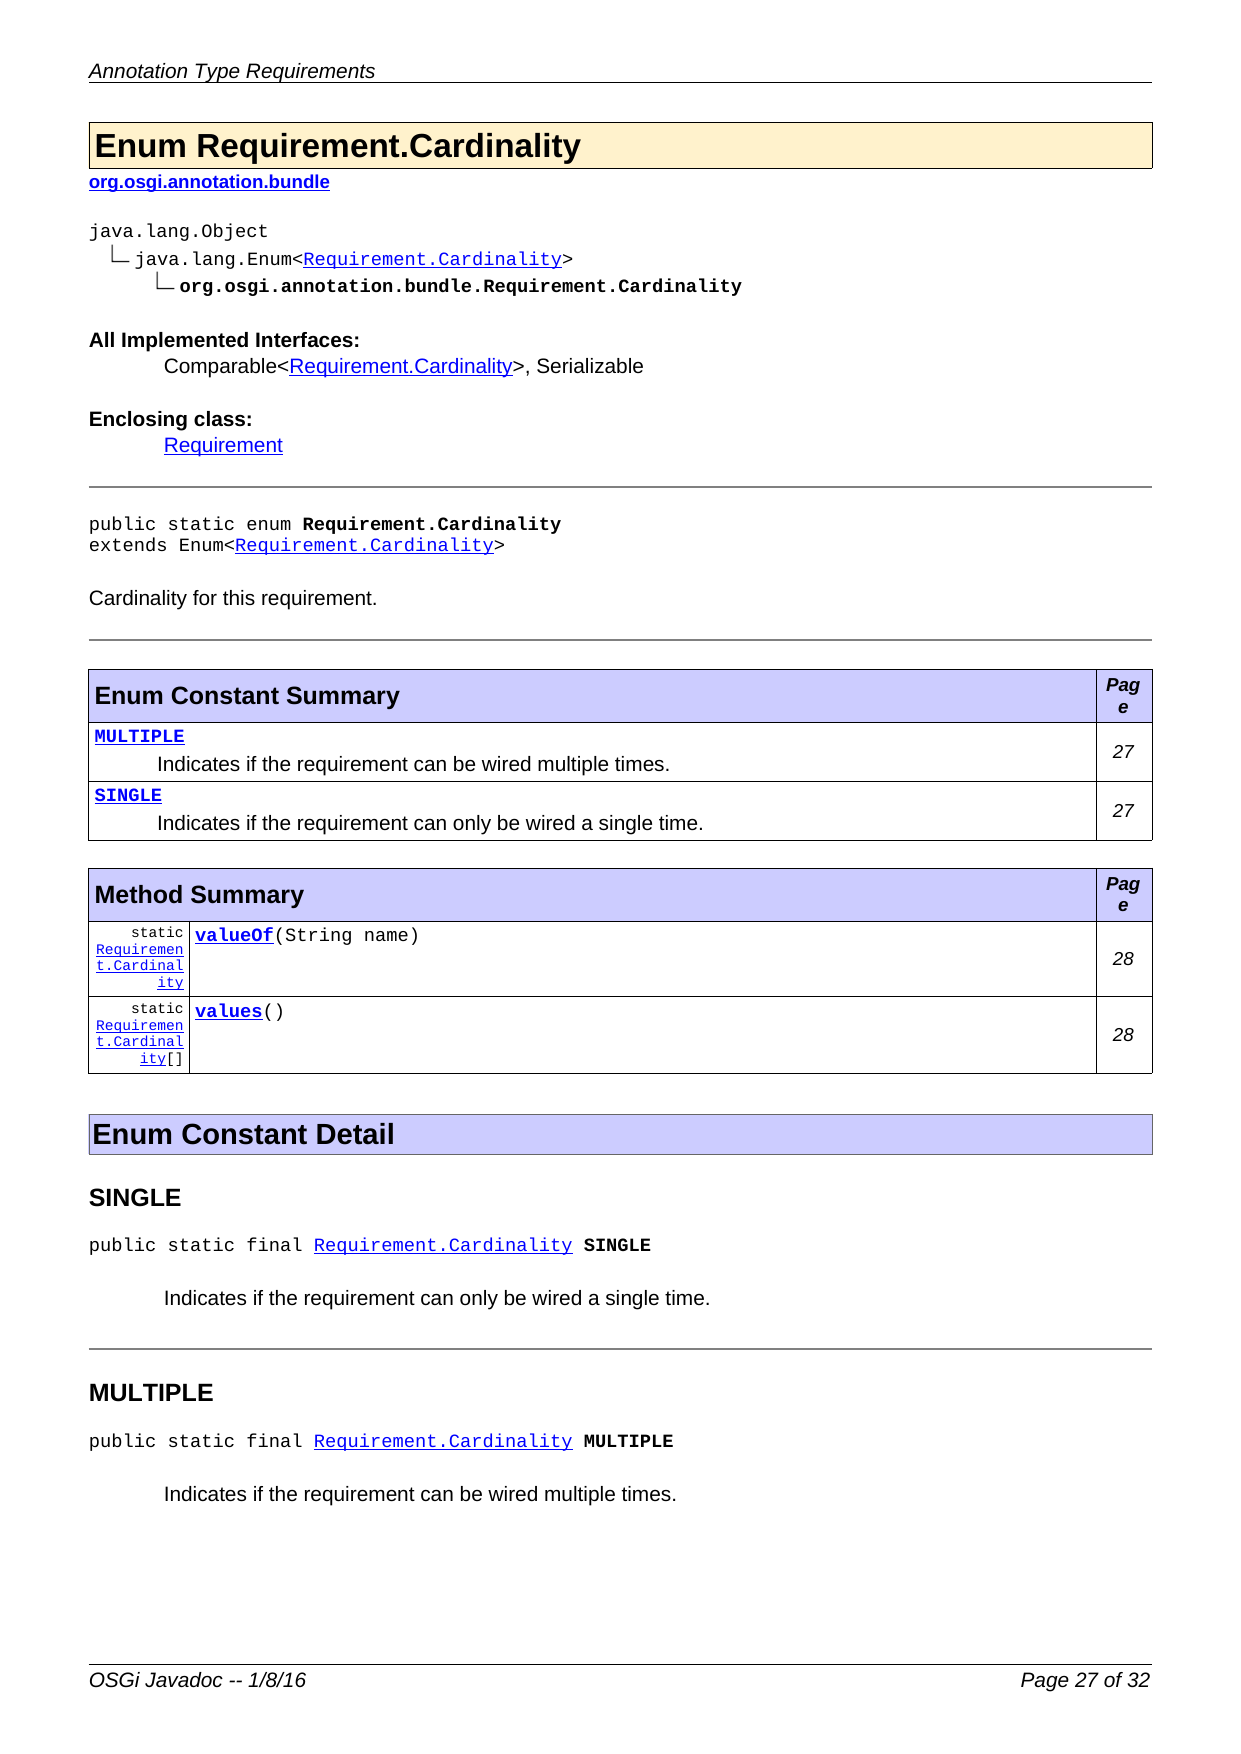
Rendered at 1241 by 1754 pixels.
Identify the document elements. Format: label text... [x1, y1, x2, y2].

table_cell 26 [1097, 997, 1152, 1072]
subtitle Enclosing class: [88, 407, 1152, 431]
subtitle MULTIPLE [88, 1378, 1152, 1407]
table_header Page [1097, 869, 1152, 921]
text org.osgi.annotation.bundle [88, 171, 1152, 193]
text public static final Requirement.Cardinality SINGLE [88, 1236, 1152, 1257]
text Cardinality for this requirement. [88, 586, 1152, 610]
picture [156, 270, 180, 293]
table_header Page [1097, 670, 1152, 722]
table_cell 27 [1097, 922, 1152, 996]
table_cell SINGLE Indicates if the requirement can only be wired a single time. [89, 782, 1096, 840]
subtitle Enum Requirement.Cardinality [90, 123, 1152, 168]
text public static final Requirement.Cardinality MULTIPLE [88, 1431, 1152, 1453]
subtitle All Implemented Interfaces: [88, 327, 1152, 351]
text public static enum Requirement.Cardinality [88, 514, 1152, 536]
table_cell static Requirement.Cardinality[] [89, 997, 189, 1072]
table_cell values() [190, 997, 1096, 1072]
text Indicates if the requirement can only be wired a single time. [163, 1286, 1152, 1310]
text Requirement [163, 433, 1152, 457]
table_cell 26 [1097, 723, 1152, 781]
picture [111, 243, 135, 266]
text extends Enum<Requirement.Cardinality> [88, 536, 1152, 557]
table_cell MULTIPLE Indicates if the requirement can be wired multiple times. [89, 723, 1096, 781]
table_cell 26 [1097, 782, 1152, 840]
subtitle SINGLE [88, 1183, 1152, 1212]
text org.osgi.annotation.bundle.Requirement.Cardinality [88, 271, 1152, 298]
subtitle Enum Constant Detail [90, 1115, 1152, 1154]
text Comparable<Requirement.Cardinality>, Serializable [163, 354, 1152, 378]
text java.lang.Object [88, 222, 1152, 243]
text Indicates if the requirement can be wired multiple times. [163, 1482, 1152, 1506]
table_cell static Requirement.Cardinality [89, 922, 189, 996]
table_header Method Summary [89, 869, 1096, 921]
text java.lang.Enum<Requirement.Cardinality> [88, 243, 1152, 271]
table_cell valueOf(String name) [190, 922, 1096, 996]
table_header Enum Constant Summary [89, 670, 1096, 722]
